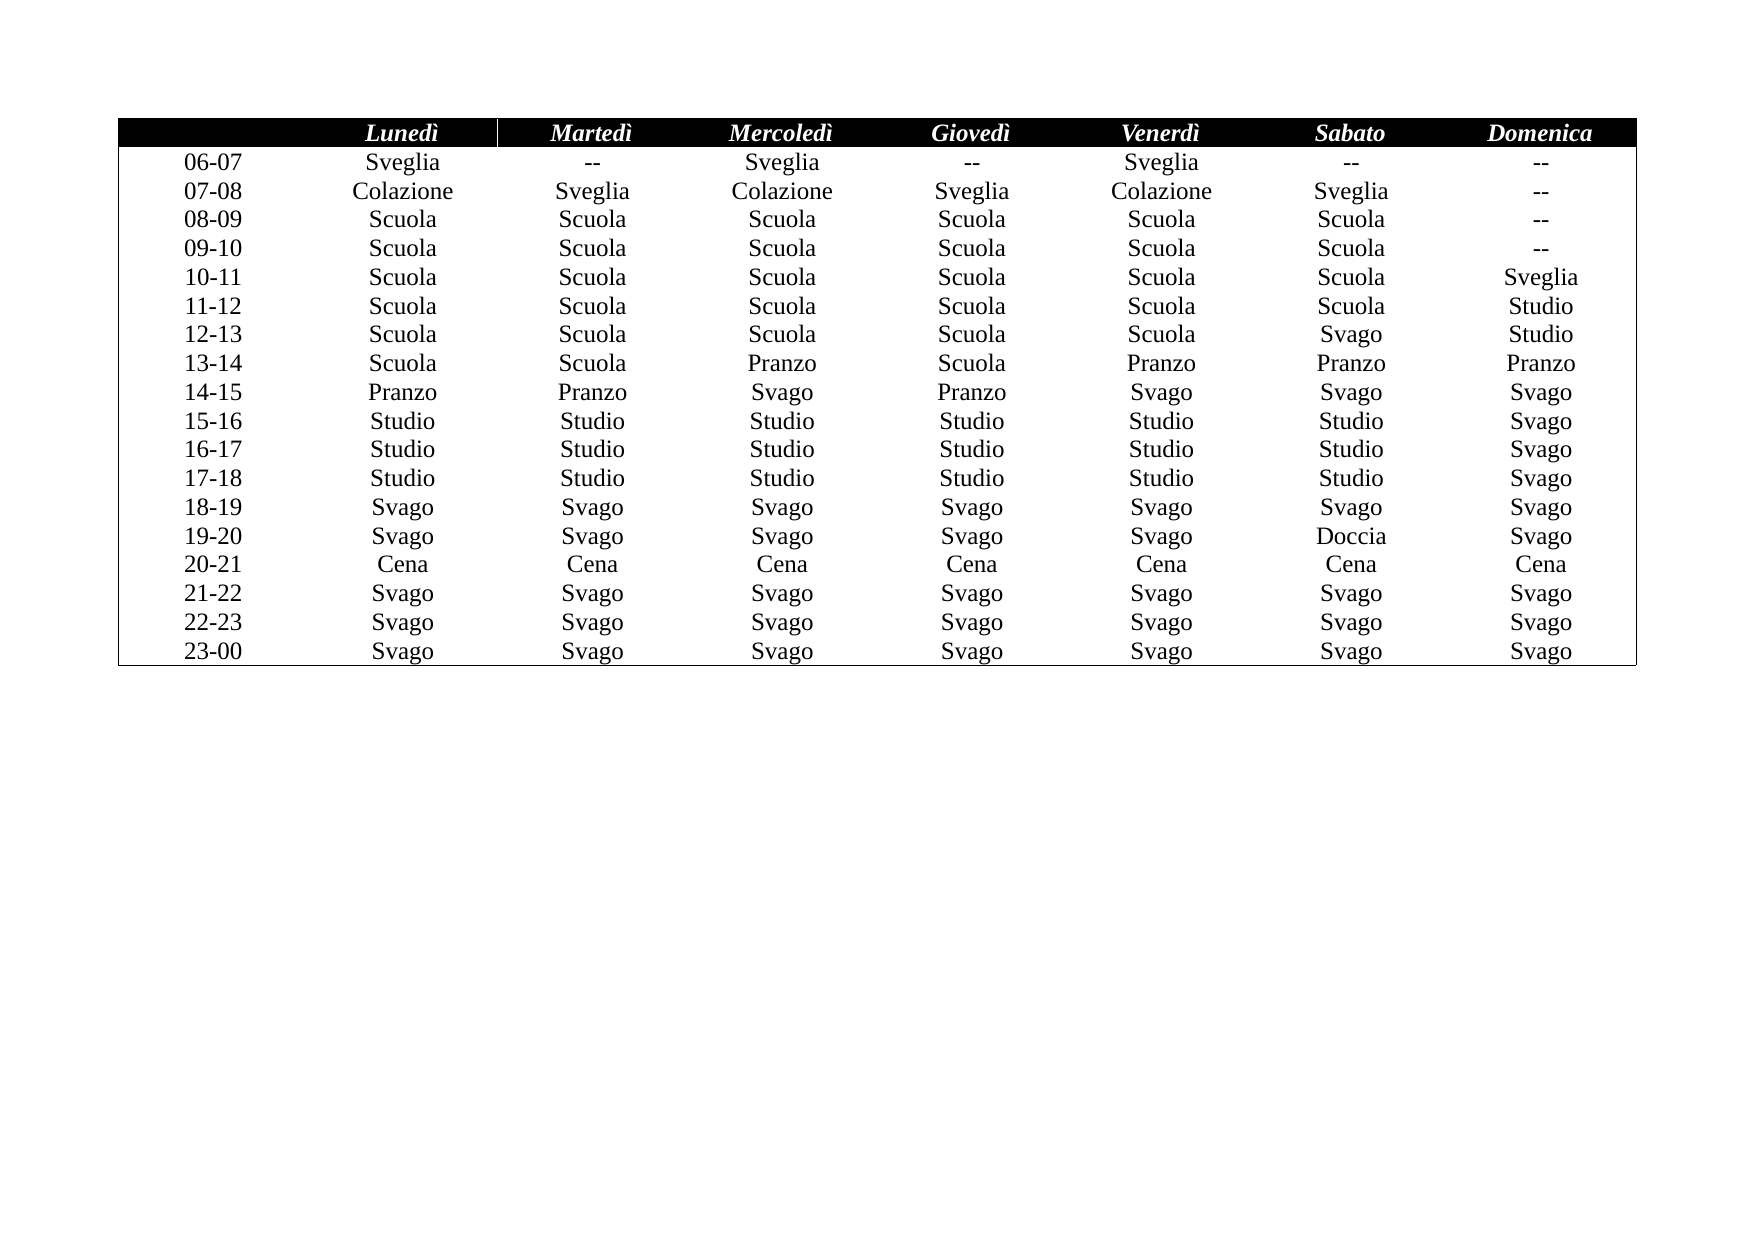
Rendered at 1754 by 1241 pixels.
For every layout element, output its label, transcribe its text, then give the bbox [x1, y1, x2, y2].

table_cell Svago [308, 607, 497, 636]
table_cell 15-16 [119, 406, 308, 434]
table_cell -- [1446, 147, 1636, 176]
table_cell 13-14 [119, 348, 308, 377]
table_cell Scuola [877, 291, 1067, 319]
table_cell Svago [1067, 492, 1256, 521]
table_cell Studio [1256, 463, 1446, 492]
table_cell Studio [687, 406, 877, 434]
table_cell Pranzo [687, 348, 877, 377]
table_cell 22-23 [119, 607, 308, 636]
table_header [119, 119, 308, 147]
table_cell Sveglia [1256, 176, 1446, 204]
table_cell Scuola [1067, 205, 1256, 233]
table_cell 07-08 [119, 176, 308, 204]
table_header Lunedì [308, 119, 497, 147]
table_cell Scuola [498, 291, 687, 319]
table_cell Studio [1067, 406, 1256, 434]
table_header Mercoledì [687, 119, 877, 147]
table_cell Sveglia [877, 176, 1067, 204]
table_cell 09-10 [119, 233, 308, 262]
table_cell 17-18 [119, 463, 308, 492]
table_cell Cena [308, 550, 497, 578]
table_cell Studio [1446, 291, 1636, 319]
table_cell -- [1446, 205, 1636, 233]
table_cell Svago [1067, 578, 1256, 607]
table_cell Svago [1256, 607, 1446, 636]
table_cell Studio [1256, 406, 1446, 434]
table_cell Studio [308, 463, 497, 492]
table_cell Scuola [687, 233, 877, 262]
table_cell Svago [498, 636, 687, 664]
table_cell Svago [1256, 492, 1446, 521]
table_cell Svago [1446, 406, 1636, 434]
table_cell Scuola [877, 205, 1067, 233]
table_cell Svago [498, 492, 687, 521]
table_cell Scuola [1067, 320, 1256, 348]
table_cell 16-17 [119, 435, 308, 463]
table_cell Scuola [687, 262, 877, 291]
table_cell Cena [1067, 550, 1256, 578]
table_cell Colazione [308, 176, 497, 204]
table_cell Colazione [687, 176, 877, 204]
table_cell Scuola [687, 205, 877, 233]
table_cell Scuola [308, 320, 497, 348]
table_cell Scuola [498, 262, 687, 291]
table_cell Svago [1067, 521, 1256, 549]
table_cell Scuola [1256, 262, 1446, 291]
table_cell Scuola [1256, 233, 1446, 262]
table_cell Scuola [1067, 262, 1256, 291]
table_cell Sveglia [308, 147, 497, 176]
table_cell Scuola [308, 233, 497, 262]
table_cell Scuola [1256, 205, 1446, 233]
table_cell Studio [1256, 435, 1446, 463]
table_cell Scuola [877, 262, 1067, 291]
table_cell Scuola [498, 348, 687, 377]
table_cell Svago [1256, 636, 1446, 664]
table_cell Svago [687, 607, 877, 636]
table_cell Studio [308, 435, 497, 463]
table_cell Svago [1067, 607, 1256, 636]
table_cell Scuola [877, 348, 1067, 377]
table_cell Cena [498, 550, 687, 578]
table_cell Studio [498, 463, 687, 492]
table_cell 19-20 [119, 521, 308, 549]
table_cell Svago [1067, 636, 1256, 664]
table_cell -- [1446, 233, 1636, 262]
table_cell Svago [1067, 377, 1256, 406]
table_cell -- [1446, 176, 1636, 204]
table_cell Studio [498, 435, 687, 463]
table_cell Cena [687, 550, 877, 578]
table_header Domenica [1446, 119, 1636, 147]
table_cell Colazione [1067, 176, 1256, 204]
table_cell Svago [1256, 377, 1446, 406]
table_cell Svago [1256, 320, 1446, 348]
table_cell Svago [498, 521, 687, 549]
table_cell Scuola [498, 205, 687, 233]
table_cell Cena [877, 550, 1067, 578]
table_cell Sveglia [1067, 147, 1256, 176]
table_cell Scuola [687, 291, 877, 319]
table_cell Pranzo [1256, 348, 1446, 377]
table_cell Studio [687, 435, 877, 463]
table_cell Svago [687, 636, 877, 664]
table_cell Studio [877, 463, 1067, 492]
table_cell Scuola [687, 320, 877, 348]
table_cell Svago [1446, 377, 1636, 406]
table_cell Svago [687, 492, 877, 521]
table_cell Scuola [308, 291, 497, 319]
table_cell Svago [1256, 578, 1446, 607]
table_cell Scuola [1067, 291, 1256, 319]
table_cell 08-09 [119, 205, 308, 233]
table_cell Svago [687, 578, 877, 607]
table_cell Sveglia [687, 147, 877, 176]
table_header Sabato [1256, 119, 1446, 147]
table_cell Svago [308, 492, 497, 521]
table_cell Scuola [308, 205, 497, 233]
table_cell Svago [1446, 435, 1636, 463]
table_cell Svago [1446, 463, 1636, 492]
table_cell Svago [1446, 607, 1636, 636]
table_header Martedì [498, 119, 687, 147]
table_cell Svago [877, 521, 1067, 549]
table_cell -- [877, 147, 1067, 176]
table_cell Svago [498, 607, 687, 636]
table_cell Pranzo [498, 377, 687, 406]
table_cell Scuola [1067, 233, 1256, 262]
table_cell Scuola [498, 233, 687, 262]
table_cell 20-21 [119, 550, 308, 578]
table_cell 11-12 [119, 291, 308, 319]
table_cell Pranzo [1446, 348, 1636, 377]
table_cell Svago [877, 607, 1067, 636]
table_cell Scuola [308, 348, 497, 377]
table_cell Svago [1446, 636, 1636, 664]
table_cell Cena [1446, 550, 1636, 578]
table_cell Studio [1446, 320, 1636, 348]
table_cell Svago [308, 521, 497, 549]
table_header Giovedì [877, 119, 1067, 147]
table_cell -- [498, 147, 687, 176]
table_cell Scuola [877, 233, 1067, 262]
table_cell Svago [687, 377, 877, 406]
table_cell Pranzo [308, 377, 497, 406]
table_cell Studio [877, 435, 1067, 463]
table_cell Studio [687, 463, 877, 492]
table_cell Studio [877, 406, 1067, 434]
table_cell Sveglia [498, 176, 687, 204]
table_cell Pranzo [877, 377, 1067, 406]
table_cell 14-15 [119, 377, 308, 406]
table_header Venerdì [1067, 119, 1256, 147]
table_cell Studio [308, 406, 497, 434]
table_cell Cena [1256, 550, 1446, 578]
table_cell Studio [1067, 463, 1256, 492]
table_cell 06-07 [119, 147, 308, 176]
table_cell Studio [498, 406, 687, 434]
table_cell Svago [877, 636, 1067, 664]
table_cell Svago [308, 578, 497, 607]
table_cell Svago [498, 578, 687, 607]
table_cell Svago [1446, 578, 1636, 607]
table_cell 12-13 [119, 320, 308, 348]
table_cell 21-22 [119, 578, 308, 607]
table_cell 10-11 [119, 262, 308, 291]
table_cell Svago [877, 578, 1067, 607]
table_cell Svago [308, 636, 497, 664]
table_cell Scuola [877, 320, 1067, 348]
table_cell Svago [1446, 492, 1636, 521]
table_cell 18-19 [119, 492, 308, 521]
table_cell Sveglia [1446, 262, 1636, 291]
table_cell Pranzo [1067, 348, 1256, 377]
table_cell -- [1256, 147, 1446, 176]
table_cell Svago [687, 521, 877, 549]
table_cell Studio [1067, 435, 1256, 463]
table_cell Doccia [1256, 521, 1446, 549]
table_cell Scuola [1256, 291, 1446, 319]
table_cell Svago [1446, 521, 1636, 549]
table_cell 23-00 [119, 636, 308, 664]
table_cell Svago [877, 492, 1067, 521]
table_cell Scuola [308, 262, 497, 291]
table_cell Scuola [498, 320, 687, 348]
